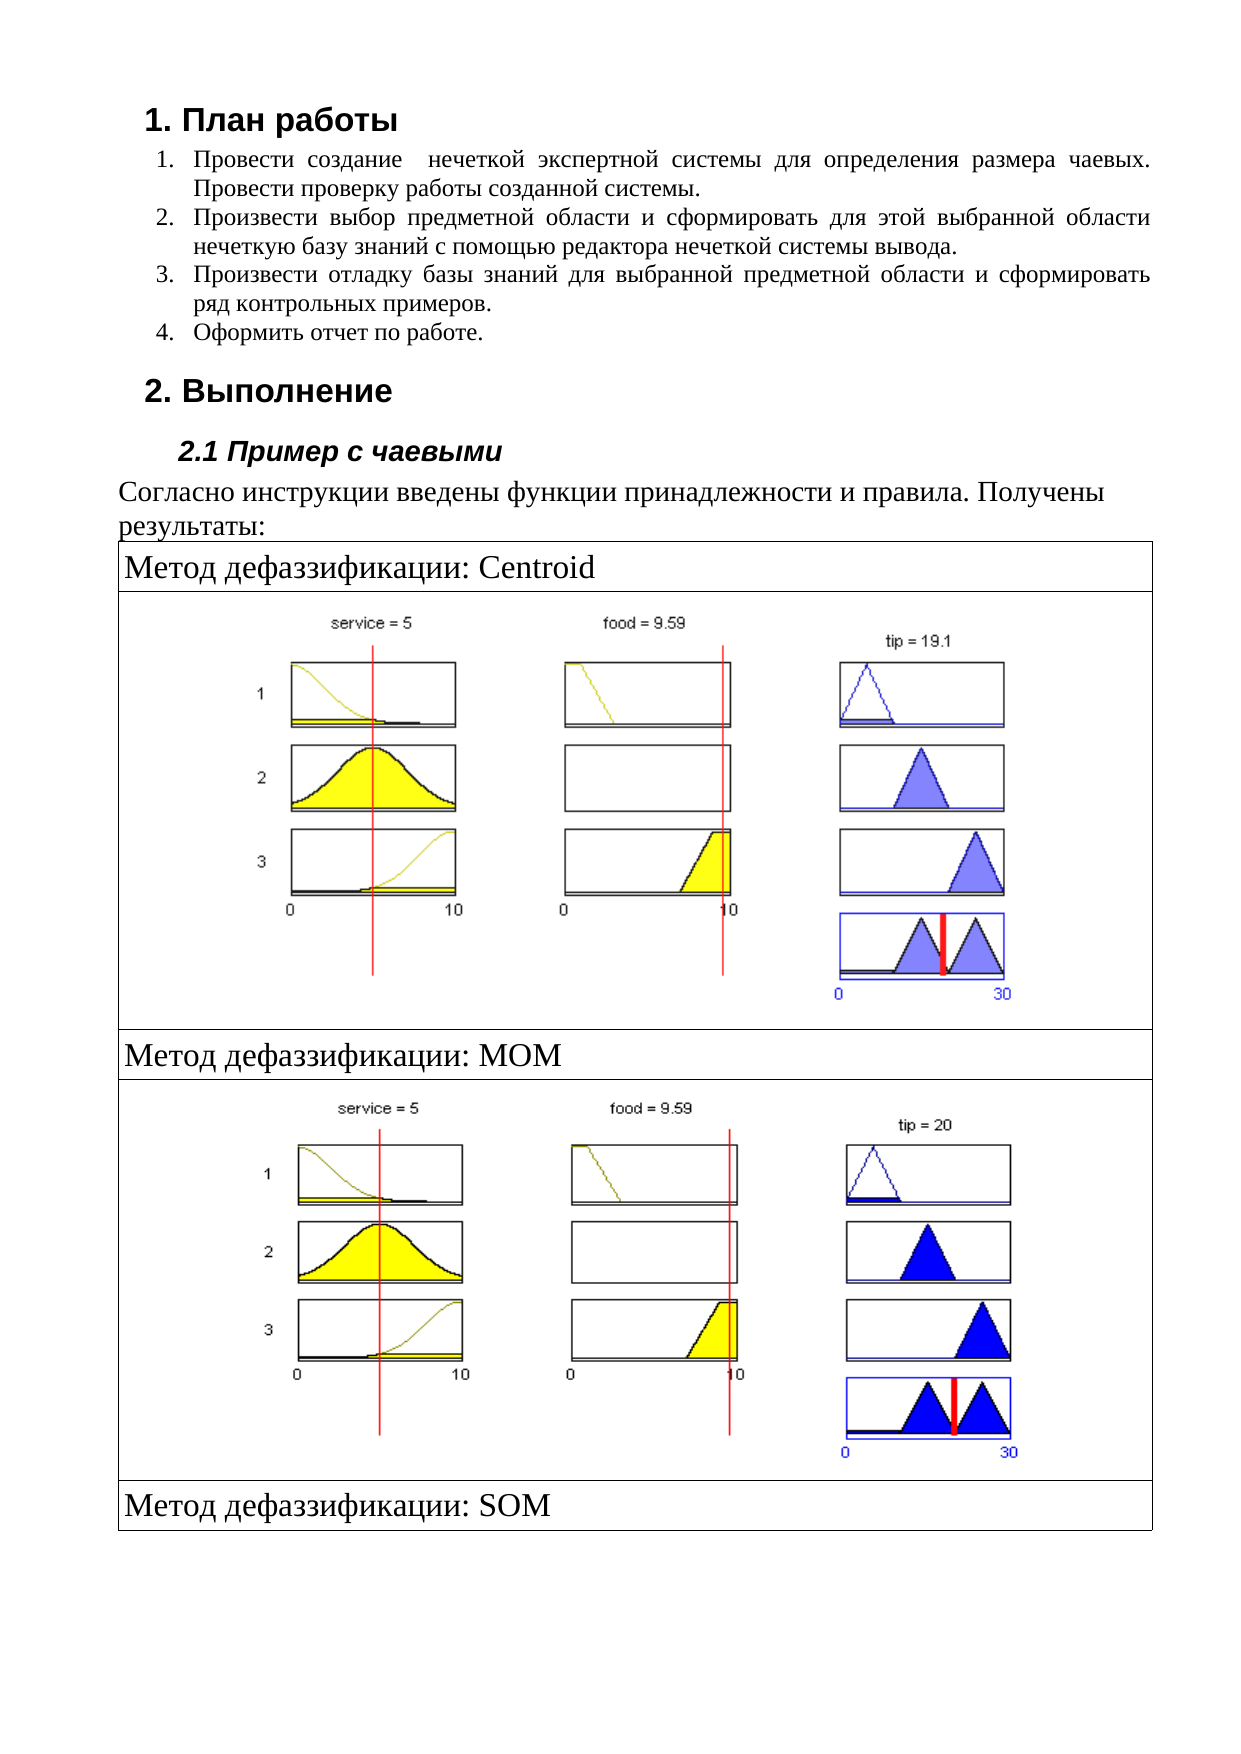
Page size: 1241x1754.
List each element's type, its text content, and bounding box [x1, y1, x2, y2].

table_cell Метод дефаззификации: SOM [119, 1481, 1152, 1530]
table_cell [119, 592, 1152, 1029]
table_cell Метод дефаззификации: MOM [119, 1030, 1152, 1079]
list Оформить отчет по работе. [156, 317, 1152, 346]
list Произвести отладку базы знаний для выбранной предметной области и сформировать ряд контрольных примеров. [156, 259, 1152, 317]
subtitle План работы [144, 100, 1152, 138]
subtitle Выполнение [144, 371, 1152, 409]
subtitle Пример с чаевыми [170, 434, 1152, 468]
list Провести создание нечеткой экспертной системы для определения размера чаевых. Провести проверку работы созданной системы. [156, 144, 1152, 202]
table_cell [119, 1080, 1152, 1480]
list Произвести выбор предметной области и сформировать для этой выбранной области нечеткую базу знаний с помощью редактора нечеткой системы вывода. [156, 202, 1152, 259]
table_header Метод дефаззификации: Centroid [119, 542, 1152, 591]
text Согласно инструкции введены функции принадлежности и правила. Получены результаты: [118, 474, 1152, 541]
